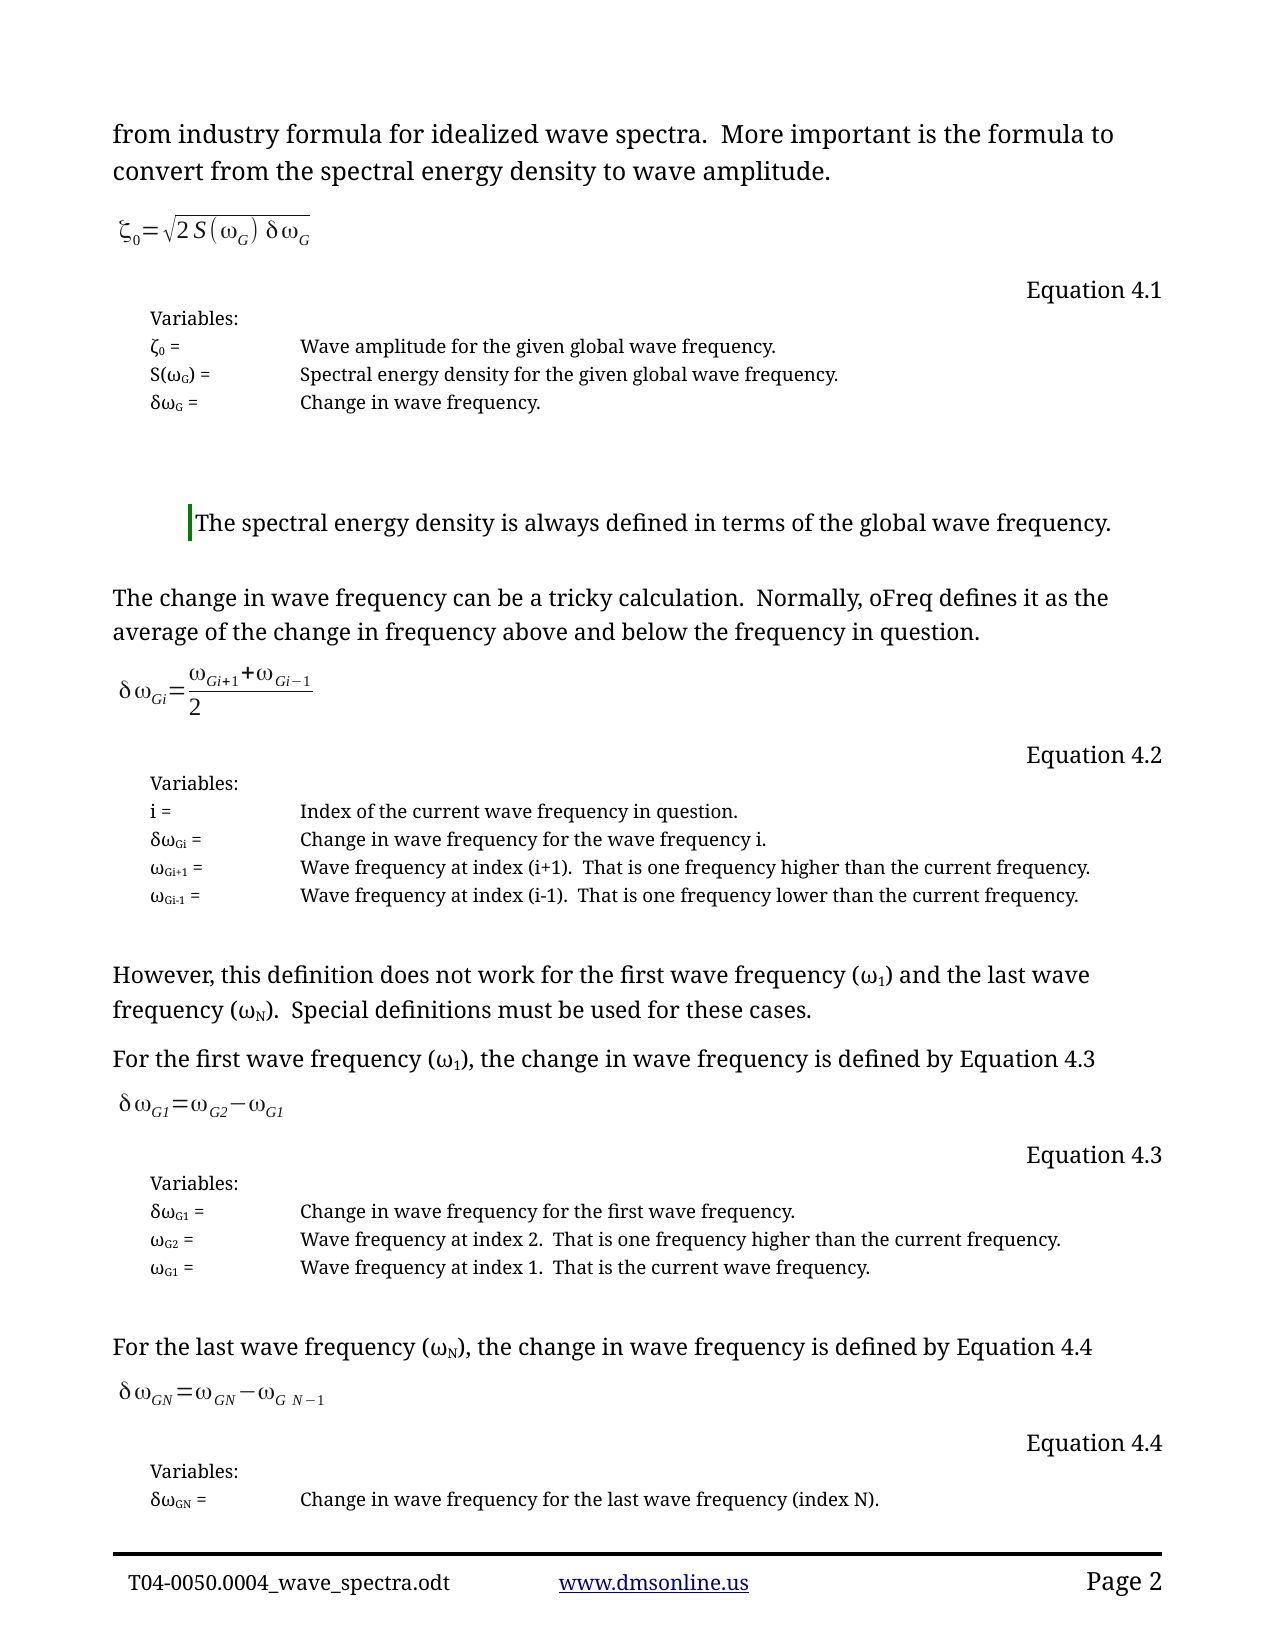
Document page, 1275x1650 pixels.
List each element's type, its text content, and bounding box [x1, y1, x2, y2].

text Equation 4.4 [112, 1427, 1162, 1458]
text Equation 4.3 [112, 1139, 1162, 1170]
text δωGN = Change in wave frequency for the last wave frequency (index N). [150, 1486, 1162, 1512]
text ωG2 = Wave frequency at index 2. That is one frequency higher than the current frequency. [150, 1226, 1162, 1251]
text δωG = Change in wave frequency. [150, 389, 1162, 415]
text Equation 4.2 [112, 739, 1162, 770]
text S(ωG) = Spectral energy density for the given global wave frequency. [150, 361, 1162, 387]
text i = Index of the current wave frequency in question. [150, 798, 1162, 823]
text ωG1 = Wave frequency at index 1. That is the current wave frequency. [150, 1254, 1162, 1279]
text For the last wave frequency (ωN), the change in wave frequency is defined by Equation 4.4 [112, 1331, 1162, 1363]
text Variables: [150, 770, 1162, 796]
text ωGi-1 = Wave frequency at index (i-1). That is one frequency lower than the current frequency. [150, 882, 1162, 908]
text ωGi+1 = Wave frequency at index (i+1). That is one frequency higher than the current frequency. [150, 854, 1162, 879]
text Equation 4.1 [112, 274, 1162, 305]
text Variables: [150, 1170, 1162, 1195]
text The spectral energy density is always defined in terms of the global wave frequency. [192, 504, 1162, 541]
text δωGi = Change in wave frequency for the wave frequency i. [150, 826, 1162, 852]
text ζ0 = Wave amplitude for the given global wave frequency. [150, 333, 1162, 359]
text For the first wave frequency (ω1), the change in wave frequency is defined by Equation 4.3 [112, 1043, 1162, 1074]
text The change in wave frequency can be a tricky calculation. Normally, oFreq defines it as the average of the change in frequency above and below the frequency in question. [112, 582, 1162, 648]
text Variables: [150, 1458, 1162, 1483]
text from industry formula for idealized wave spectra. More important is the formula to convert from the spectral energy density to wave amplitude. [112, 117, 1162, 188]
text Variables: [150, 305, 1162, 331]
text However, this definition does not work for the first wave frequency (ω1) and the last wave frequency (ωN). Special definitions must be used for these cases. [112, 959, 1162, 1025]
text δωG1 = Change in wave frequency for the first wave frequency. [150, 1198, 1162, 1223]
